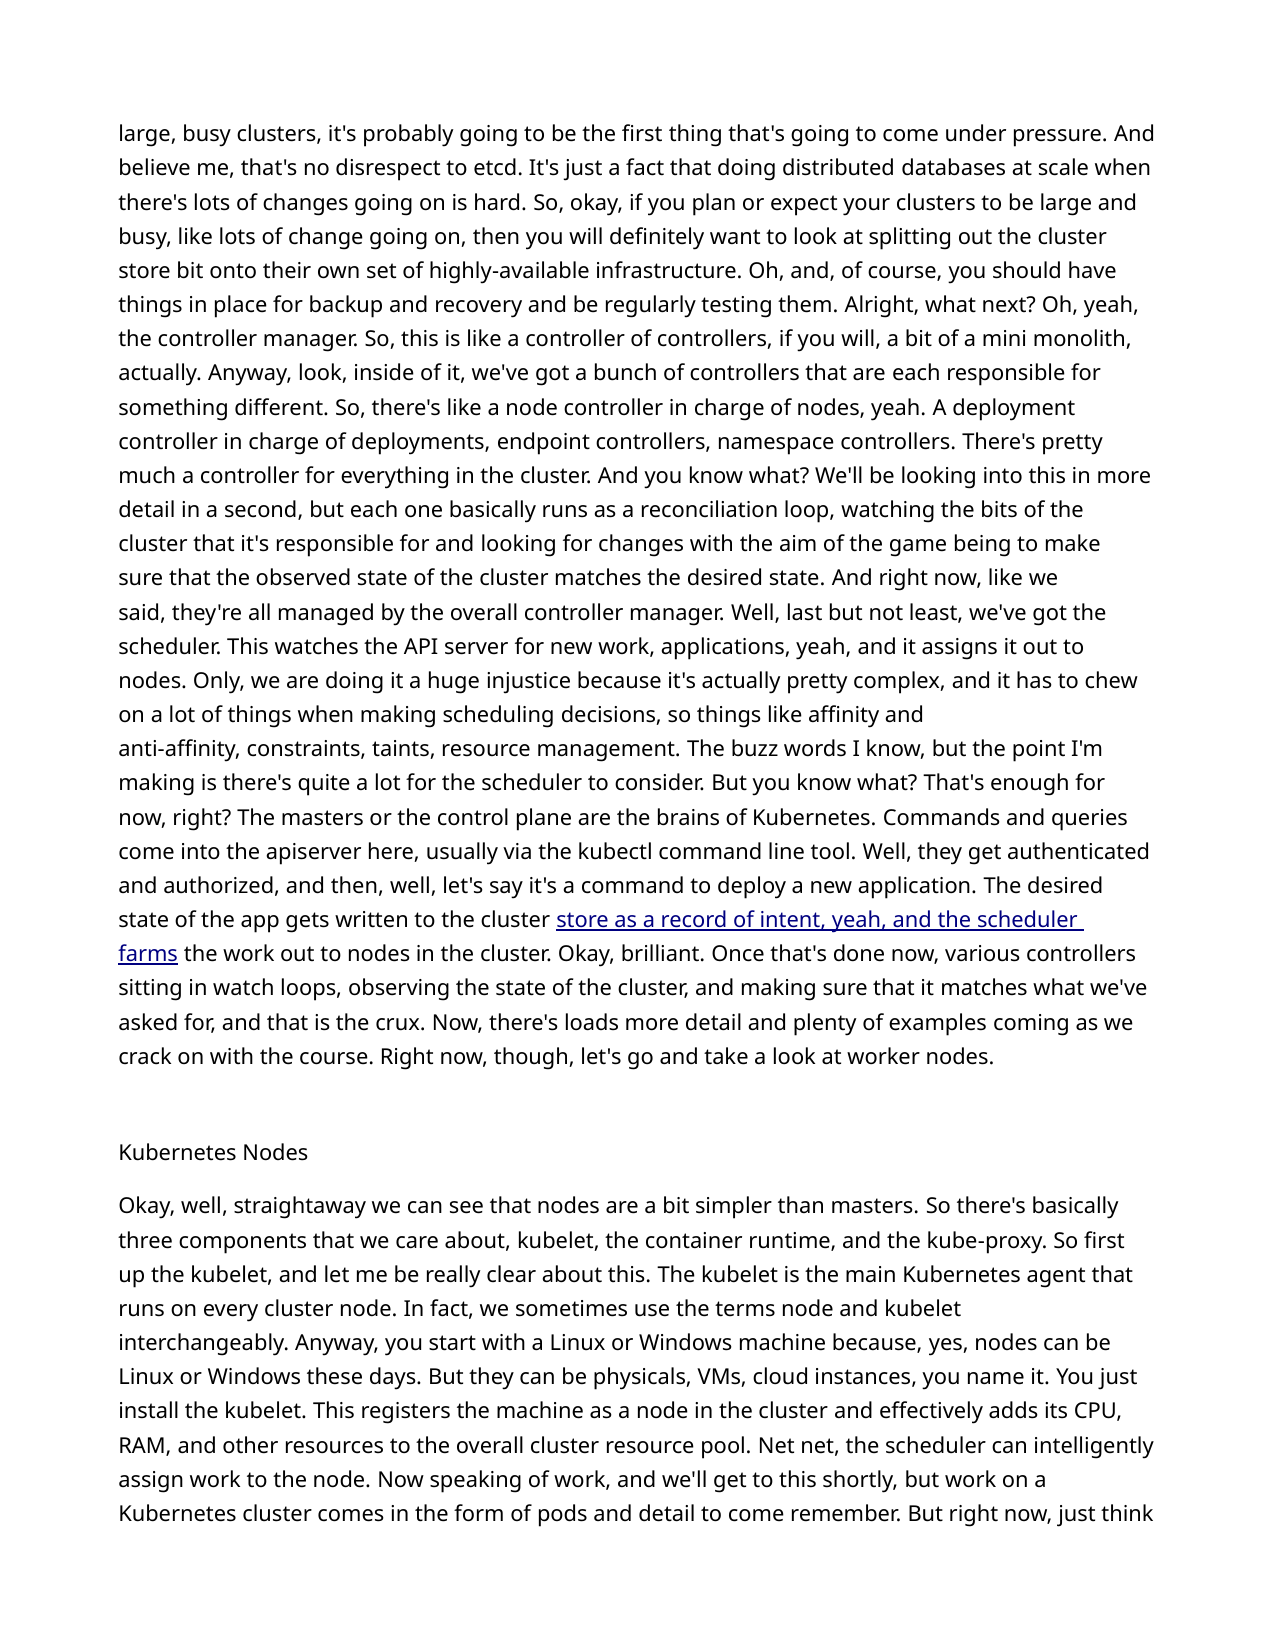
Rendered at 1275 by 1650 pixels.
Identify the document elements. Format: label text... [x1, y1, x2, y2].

subtitle Kubernetes Nodes [118, 1137, 1157, 1167]
text large, busy clusters, it's probably going to be the first thing that's going to come under pressure. And believe me, that's no disrespect to etcd. It's just a fact that doing distributed databases at scale when there's lots of changes going on is hard. So, okay, if you plan or expect your clusters to be large and busy, like lots of change going on, then you will definitely want to look at splitting out the cluster store bit onto their own set of highly‑available infrastructure. Oh, and, of course, you should have things in place for backup and recovery and be regularly testing them. Alright, what next? Oh, yeah, the controller manager. So, this is like a controller of controllers, if you will, a bit of a mini monolith, actually. Anyway, look, inside of it, we've got a bunch of controllers that are each responsible for something different. So, there's like a node controller in charge of nodes, yeah. A deployment controller in charge of deployments, endpoint controllers, namespace controllers. There's pretty much a controller for everything in the cluster. And you know what? We'll be looking into this in more detail in a second, but each one basically runs as a reconciliation loop, watching the bits of the cluster that it's responsible for and looking for changes with the aim of the game being to make sure that the observed state of the cluster matches the desired state. And right now, like we said, they're all managed by the overall controller manager. Well, last but not least, we've got the scheduler. This watches the API server for new work, applications, yeah, and it assigns it out to nodes. Only, we are doing it a huge injustice because it's actually pretty complex, and it has to chew on a lot of things when making scheduling decisions, so things like affinity and anti‑affinity, constraints, taints, resource management. The buzz words I know, but the point I'm making is there's quite a lot for the scheduler to consider. But you know what? That's enough for now, right? The masters or the control plane are the brains of Kubernetes. Commands and queries come into the apiserver here, usually via the kubectl command line tool. Well, they get authenticated and authorized, and then, well, let's say it's a command to deploy a new application. The desired state of the app gets written to the cluster store as a record of intent, yeah, and the scheduler farms the work out to nodes in the cluster. Okay, brilliant. Once that's done now, various controllers sitting in watch loops, observing the state of the cluster, and making sure that it matches what we've asked for, and that is the crux. Now, there's loads more detail and plenty of examples coming as we crack on with the course. Right now, though, let's go and take a look at worker nodes. [118, 118, 1157, 1070]
text Okay, well, straightaway we can see that nodes are a bit simpler than masters. So there's basically three components that we care about, kubelet, the container runtime, and the kube‑proxy. So first up the kubelet, and let me be really clear about this. The kubelet is the main Kubernetes agent that runs on every cluster node. In fact, we sometimes use the terms node and kubelet interchangeably. Anyway, you start with a Linux or Windows machine because, yes, nodes can be Linux or Windows these days. But they can be physicals, VMs, cloud instances, you name it. You just install the kubelet. This registers the machine as a node in the cluster and effectively adds its CPU, RAM, and other resources to the overall cluster resource pool. Net net, the scheduler can intelligently assign work to the node. Now speaking of work, and we'll get to this shortly, but work on a Kubernetes cluster comes in the form of pods and detail to come remember. But right now, just think [118, 1191, 1157, 1528]
